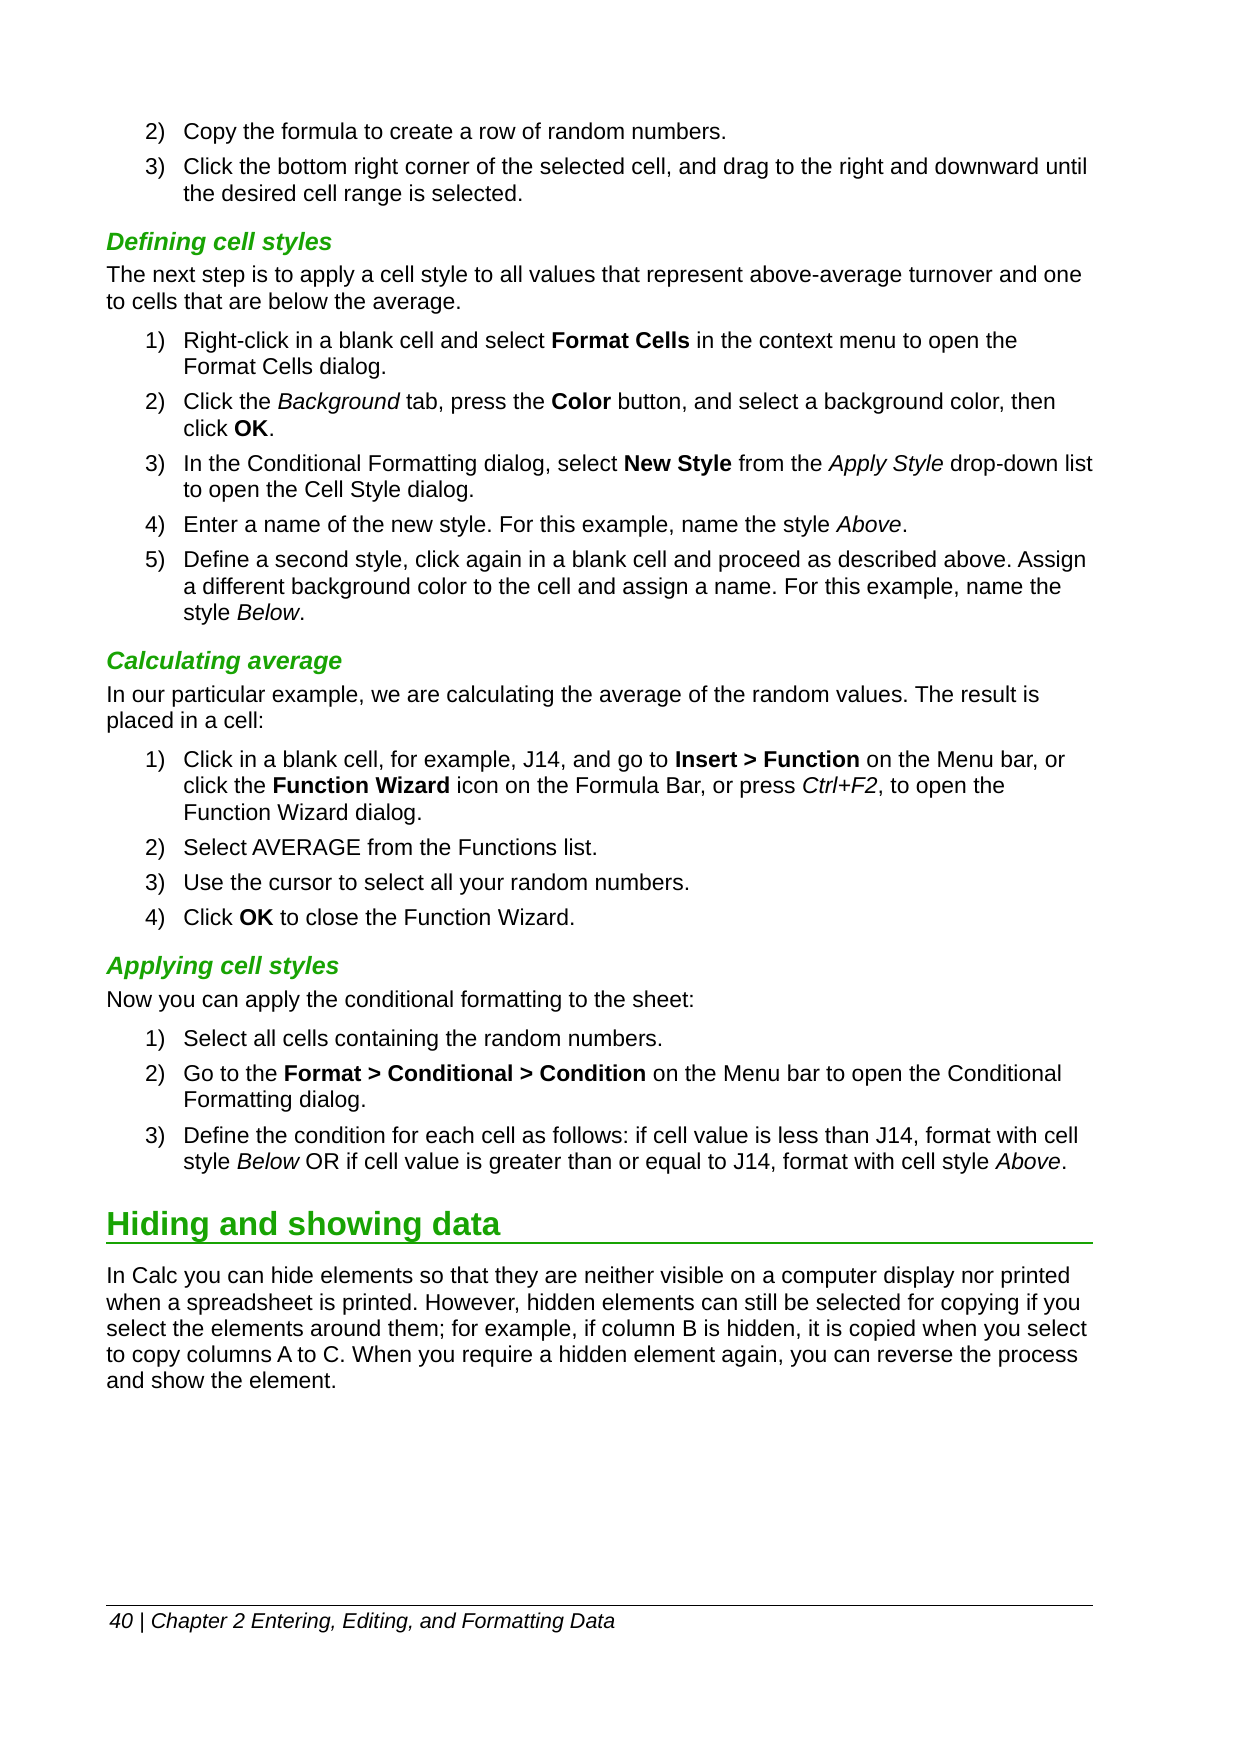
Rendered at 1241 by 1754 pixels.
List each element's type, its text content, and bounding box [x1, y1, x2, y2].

text The next step is to apply a cell style to all values that represent above-average turnover and one to cells that are below the average. [106, 261, 1093, 314]
list Define a second style, click again in a blank cell and proceed as described above. Assign a different background color to the cell and assign a name. For this example, name the style Below. [165, 546, 1093, 626]
list Right-click in a blank cell and select Format Cells in the context menu to open the Format Cells dialog. [165, 327, 1093, 379]
list Click in a blank cell, for example, J14, and go to Insert > Function on the Menu bar, or click the Function Wizard icon on the Formula Bar, or press Ctrl+F2, to open the Function Wizard dialog. [165, 746, 1093, 825]
list Click the bottom right corner of the selected cell, and drag to the right and downward until the desired cell range is selected. [165, 153, 1093, 206]
list Go to the Format > Conditional > Condition on the Menu bar to open the Conditional Formatting dialog. [165, 1060, 1093, 1113]
subtitle Defining cell styles [106, 227, 1093, 255]
subtitle Applying cell styles [106, 951, 1093, 980]
list In the Conditional Formatting dialog, select New Style from the Apply Style drop-down list to open the Cell Style dialog. [165, 450, 1093, 502]
list Define the condition for each cell as follows: if cell value is less than J14, format with cell style Below OR if cell value is greater than or equal to J14, format with cell style Above. [165, 1122, 1093, 1174]
list Copy the formula to create a row of random numbers. [165, 118, 1093, 144]
list Select all cells containing the random numbers. [165, 1025, 1093, 1051]
list Click the Background tab, press the Color button, and select a background color, then click OK. [165, 388, 1093, 441]
text Now you can apply the conditional formatting to the sheet: [106, 986, 1093, 1012]
text In our particular example, we are calculating the average of the random values. The result is placed in a cell: [106, 681, 1093, 733]
list Select AVERAGE from the Functions list. [165, 834, 1093, 860]
list Use the cursor to select all your random numbers. [165, 869, 1093, 896]
subtitle Hiding and showing data [106, 1204, 1093, 1242]
list Enter a name of the new style. For this example, name the style Above. [165, 511, 1093, 538]
list Click OK to close the Function Wizard. [165, 904, 1093, 931]
text In Calc you can hide elements so that they are neither visible on a computer display nor printed when a spreadsheet is printed. However, hidden elements can still be selected for copying if you select the elements around them; for example, if column B is hidden, it is copied when you select to copy columns A to C. When you require a hidden element again, you can reverse the process and show the element. [106, 1262, 1093, 1394]
subtitle Calculating average [106, 646, 1093, 675]
